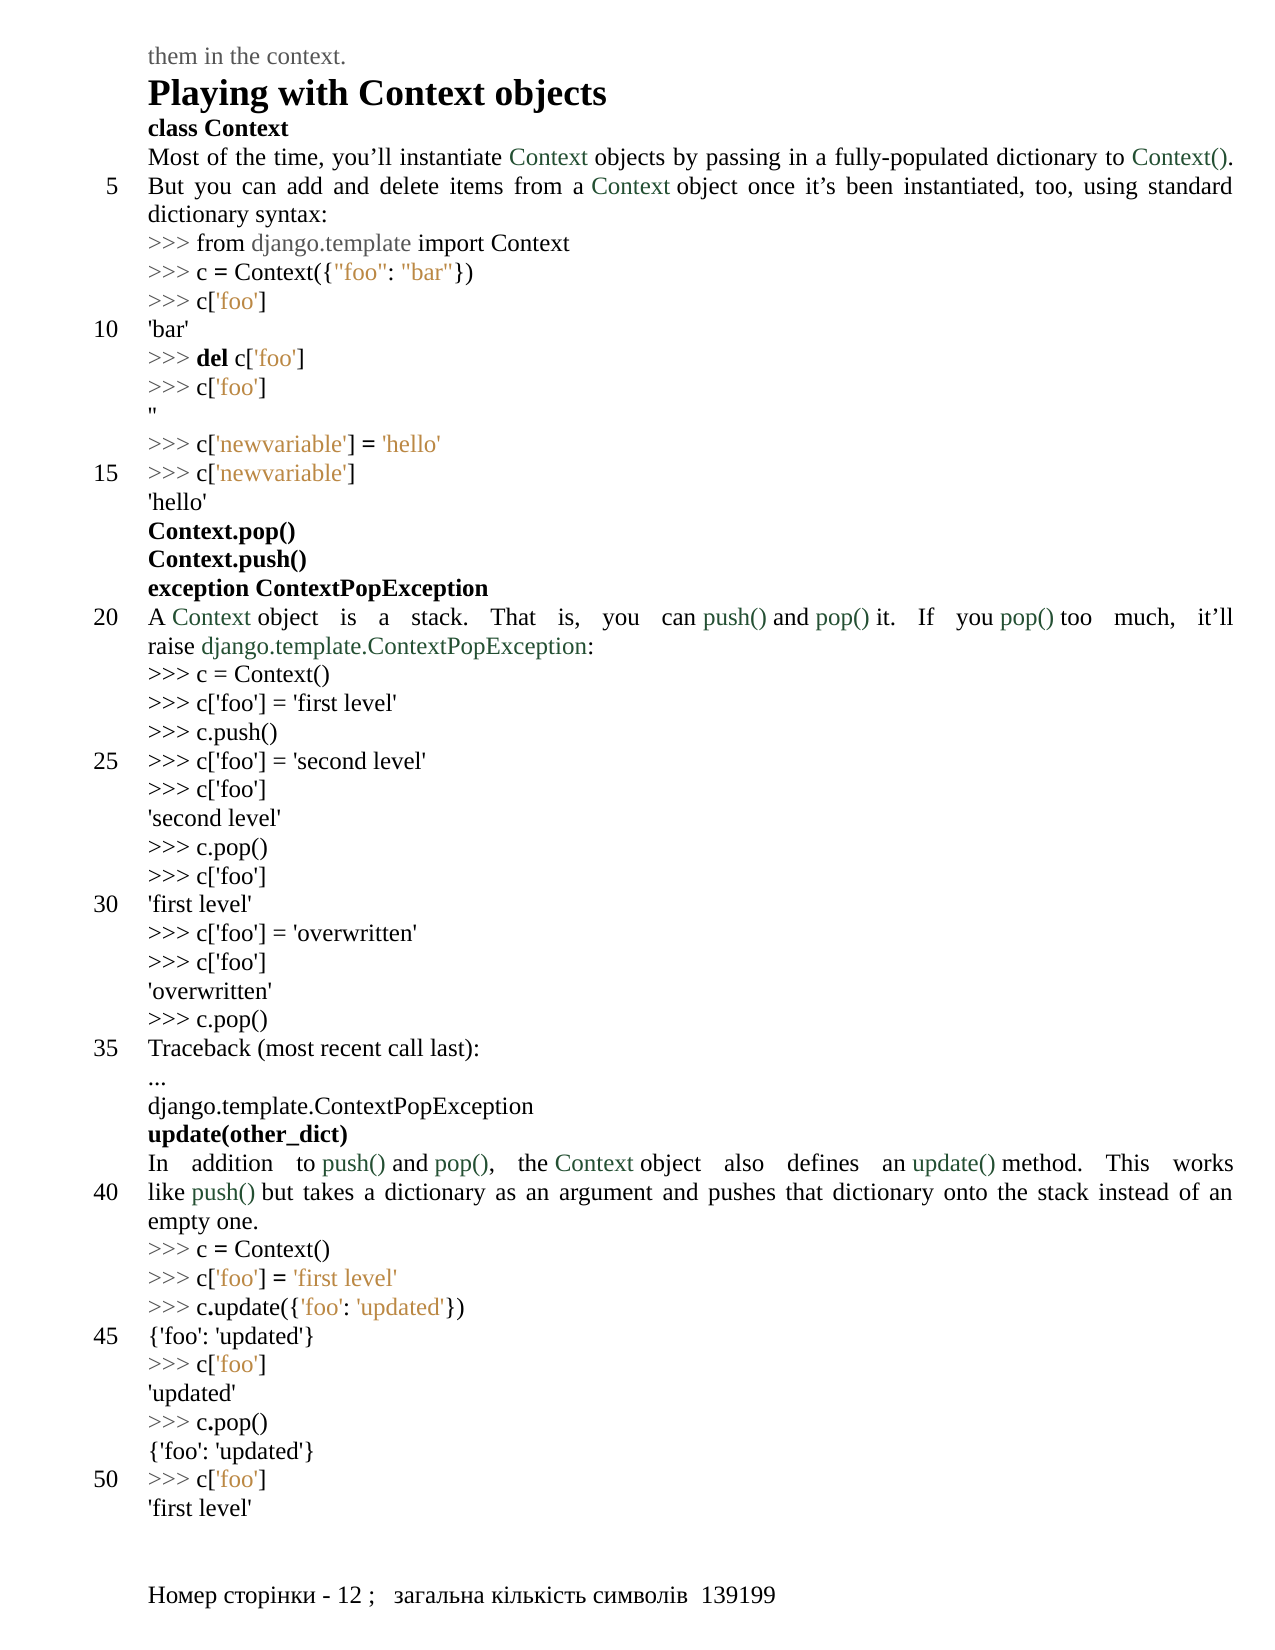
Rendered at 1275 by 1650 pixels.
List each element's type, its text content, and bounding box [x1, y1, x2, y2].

text 'second level' [148, 803, 1234, 832]
text Context.pop() [148, 516, 1234, 544]
text >>> c['foo'] [148, 1349, 1234, 1378]
text >>> c['newvariable'] = 'hello' [148, 429, 1234, 458]
text >>> c = Context() [148, 659, 1234, 688]
text >>> c['foo'] [148, 1464, 1234, 1493]
text >>> c = Context() [148, 1234, 1234, 1263]
text '' [148, 401, 1234, 429]
text >>> from django.template import Context [148, 228, 1234, 257]
text >>> c.pop() [148, 1407, 1234, 1436]
text 'bar' [148, 314, 1234, 343]
text 'hello' [148, 487, 1234, 516]
text {'foo': 'updated'} [148, 1436, 1234, 1464]
text 'updated' [148, 1378, 1234, 1407]
text >>> c['foo'] [148, 861, 1234, 889]
text them in the context. [148, 41, 1234, 70]
text exception ContextPopException [148, 573, 1234, 602]
text 'first level' [148, 889, 1234, 918]
subtitle Playing with Context objects [148, 70, 1234, 113]
text >>> c.pop() [148, 832, 1234, 861]
text >>> c['foo'] = 'overwritten' [148, 918, 1234, 947]
text update(other_dict) [148, 1119, 1234, 1148]
text A Context object is a stack. That is, you can push() and pop() it. If you pop() too much, it’ll raise django.template.ContextPopException: [148, 602, 1234, 659]
text ... [148, 1062, 1234, 1091]
text >>> c.update({'foo': 'updated'}) [148, 1292, 1234, 1321]
text {'foo': 'updated'} [148, 1321, 1234, 1349]
text >>> del c['foo'] [148, 343, 1234, 372]
text 'first level' [148, 1493, 1234, 1522]
text >>> c['foo'] = 'first level' [148, 688, 1234, 717]
text >>> c['newvariable'] [148, 458, 1234, 487]
text >>> c.pop() [148, 1004, 1234, 1033]
text >>> c = Context({"foo": "bar"}) [148, 257, 1234, 286]
text class Context [148, 113, 1234, 142]
text Most of the time, you’ll instantiate Context objects by passing in a fully-populated dictionary to Context(). But you can add and delete items from a Context object once it’s been instantiated, too, using standard dictionary syntax: [148, 142, 1234, 228]
text >>> c['foo'] [148, 947, 1234, 976]
text django.template.ContextPopException [148, 1091, 1234, 1119]
text >>> c['foo'] = 'first level' [148, 1263, 1234, 1292]
text >>> c['foo'] [148, 372, 1234, 401]
text >>> c['foo'] [148, 286, 1234, 314]
text >>> c['foo'] = 'second level' [148, 746, 1234, 774]
text >>> c.push() [148, 717, 1234, 746]
text Context.push() [148, 544, 1234, 573]
text >>> c['foo'] [148, 774, 1234, 803]
text 'overwritten' [148, 976, 1234, 1004]
text Traceback (most recent call last): [148, 1033, 1234, 1062]
text In addition to push() and pop(), the Context object also defines an update() method. This works like push() but takes a dictionary as an argument and pushes that dictionary onto the stack instead of an empty one. [148, 1148, 1234, 1234]
